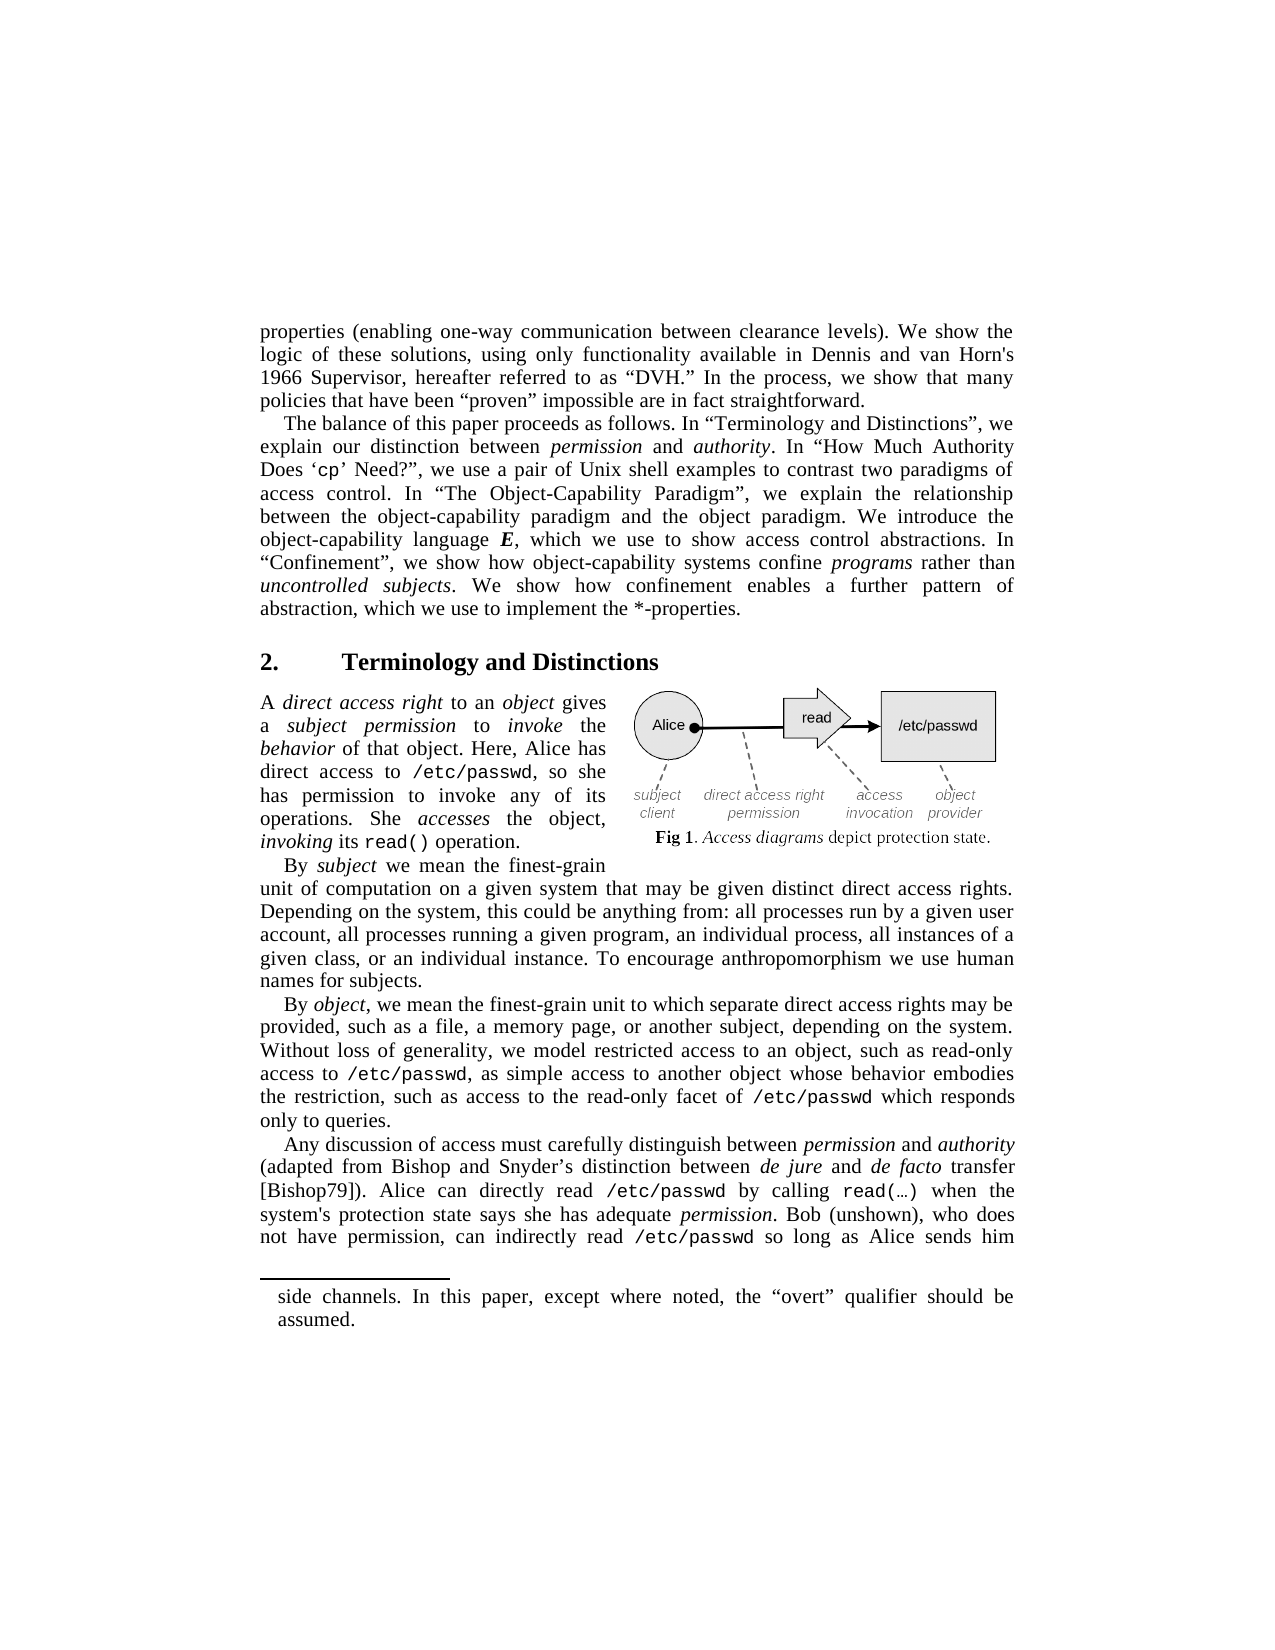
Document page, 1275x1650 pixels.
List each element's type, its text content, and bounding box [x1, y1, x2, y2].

text By subject we mean the finest-grain unit of computation on a given system that may be given distinct direct access rights. Depending on the system, this could be anything from: all processes run by a given user account, all processes running a given program, an individual process, all instances of a given class, or an individual instance. To encourage anthropomorphism we use human names for subjects. [260, 854, 1015, 992]
text Any discussion of access must carefully distinguish between permission and authority (adapted from Bishop and Snyder’s distinction between de jure and de facto transfer [Bishop79]). Alice can directly read /etc/passwd by calling read(…) when the system's protection state says she has adequate permission. Bob (unshown), who does not have permission, can indirectly read /etc/passwd so long as Alice sends him [260, 1132, 1015, 1249]
text The balance of this paper proceeds as follows. In “Terminology and Distinctions”, we explain our distinction between permission and authority. In “How Much Authority Does ‘cp’ Need?”, we use a pair of Unix shell examples to contrast two paradigms of access control. In “The Object-Capability Paradigm”, we explain the relationship between the object-capability paradigm and the object paradigm. We introduce the object-capability language E, which we use to show access control abstractions. In “Confinement”, we show how object-capability systems confine programs rather than uncontrolled subjects. We show how confinement enables a further pattern of abstraction, which we use to implement the *-properties. [260, 412, 1015, 620]
text A direct access right to an object gives a subject permission to invoke the behavior of that object. Here, Alice has direct access to /etc/passwd, so she has permission to invoke any of its operations. She accesses the object, invoking its read() operation. [260, 676, 1015, 873]
text By object, we mean the finest-grain unit to which separate direct access rights may be provided, such as a file, a memory page, or another subject, depending on the system. Without loss of generality, we model restricted access to an object, such as read-only access to /etc/passwd, as simple access to another object whose behavior embodies the restriction, such as access to the read-only facet of /etc/passwd which responds only to queries. [260, 992, 1015, 1132]
subtitle Terminology and Distinctions [260, 648, 1015, 676]
text In this paper, we offer a new look at the original capability model proposed by Dennis and van Horn [Dennis66]—here called object-capabilities. Our emphasis—which was also their emphasis—is on expressing policy by using abstraction to extend the expressiveness of object-capabilities. Using abstraction, object-capability practitioners have solved problems like revocation (withdrawing previously granted rights), overt confinement (cooperatively isolating an untrusted subsystem), and the *-properties (enabling one-way communication between clearance levels). We show the logic of these solutions, using only functionality available in Dennis and van Horn's 1966 Supervisor, hereafter referred to as “DVH.” In the process, we show that many policies that have been “proven” impossible are in fact straightforward. [260, 319, 1015, 412]
text side channels. In this paper, except where noted, the “overt” qualifier should be assumed. [260, 1285, 1015, 1331]
